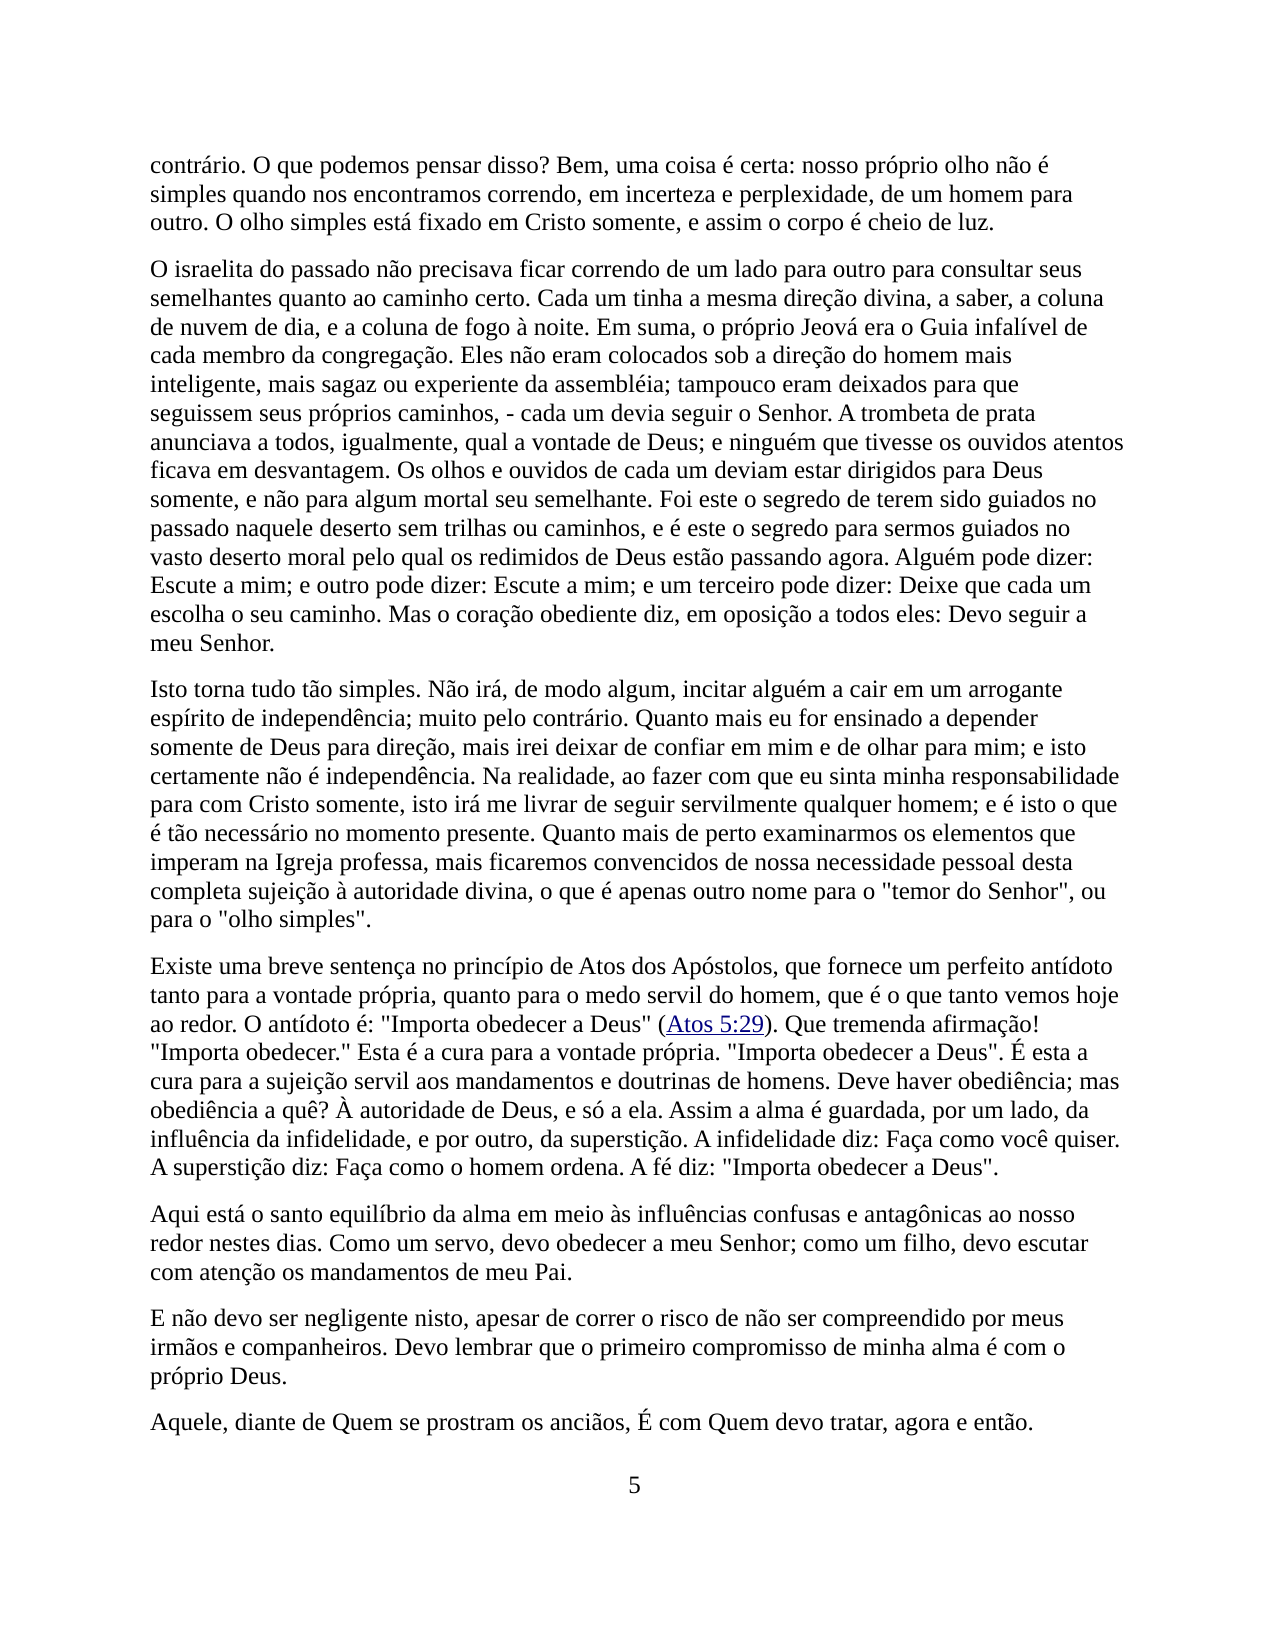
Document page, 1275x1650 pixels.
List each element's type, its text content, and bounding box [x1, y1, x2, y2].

text Aqui está o santo equilíbrio da alma em meio às influências confusas e antagônicas ao nosso redor nestes dias. Como um servo, devo obedecer a meu Senhor; como um filho, devo escutar com atenção os mandamentos de meu Pai. [150, 1199, 1125, 1285]
text contrário. O que podemos pensar disso? Bem, uma coisa é certa: nosso próprio olho não é simples quando nos encontramos correndo, em incerteza e perplexidade, de um homem para outro. O olho simples está fixado em Cristo somente, e assim o corpo é cheio de luz. [150, 150, 1125, 236]
text Aquele, diante de Quem se prostram os anciãos, É com Quem devo tratar, agora e então. [150, 1407, 1125, 1436]
text Isto torna tudo tão simples. Não irá, de modo algum, incitar alguém a cair em um arrogante espírito de independência; muito pelo contrário. Quanto mais eu for ensinado a depender somente de Deus para direção, mais irei deixar de confiar em mim e de olhar para mim; e isto certamente não é independência. Na realidade, ao fazer com que eu sinta minha responsabilidade para com Cristo somente, isto irá me livrar de seguir servilmente qualquer homem; e é isto o que é tão necessário no momento presente. Quanto mais de perto examinarmos os elementos que imperam na Igreja professa, mais ficaremos convencidos de nossa necessidade pessoal desta completa sujeição à autoridade divina, o que é apenas outro nome para o "temor do Senhor", ou para o "olho simples". [150, 674, 1125, 933]
text Existe uma breve sentença no princípio de Atos dos Apóstolos, que fornece um perfeito antídoto tanto para a vontade própria, quanto para o medo servil do homem, que é o que tanto vemos hoje ao redor. O antídoto é: "Importa obedecer a Deus" (Atos 5:29). Que tremenda afirmação! "Importa obedecer." Esta é a cura para a vontade própria. "Importa obedecer a Deus". É esta a cura para a sujeição servil aos mandamentos e doutrinas de homens. Deve haver obediência; mas obediência a quê? À autoridade de Deus, e só a ela. Assim a alma é guardada, por um lado, da influência da infidelidade, e por outro, da superstição. A infidelidade diz: Faça como você quiser. A superstição diz: Faça como o homem ordena. A fé diz: "Importa obedecer a Deus". [150, 951, 1125, 1181]
text E não devo ser negligente nisto, apesar de correr o risco de não ser compreendido por meus irmãos e companheiros. Devo lembrar que o primeiro compromisso de minha alma é com o próprio Deus. [150, 1303, 1125, 1389]
text O israelita do passado não precisava ficar correndo de um lado para outro para consultar seus semelhantes quanto ao caminho certo. Cada um tinha a mesma direção divina, a saber, a coluna de nuvem de dia, e a coluna de fogo à noite. Em suma, o próprio Jeová era o Guia infalível de cada membro da congregação. Eles não eram colocados sob a direção do homem mais inteligente, mais sagaz ou experiente da assembléia; tampouco eram deixados para que seguissem seus próprios caminhos, - cada um devia seguir o Senhor. A trombeta de prata anunciava a todos, igualmente, qual a vontade de Deus; e ninguém que tivesse os ouvidos atentos ficava em desvantagem. Os olhos e ouvidos de cada um deviam estar dirigidos para Deus somente, e não para algum mortal seu semelhante. Foi este o segredo de terem sido guiados no passado naquele deserto sem trilhas ou caminhos, e é este o segredo para sermos guiados no vasto deserto moral pelo qual os redimidos de Deus estão passando agora. Alguém pode dizer: Escute a mim; e outro pode dizer: Escute a mim; e um terceiro pode dizer: Deixe que cada um escolha o seu caminho. Mas o coração obediente diz, em oposição a todos eles: Devo seguir a meu Senhor. [150, 254, 1125, 657]
